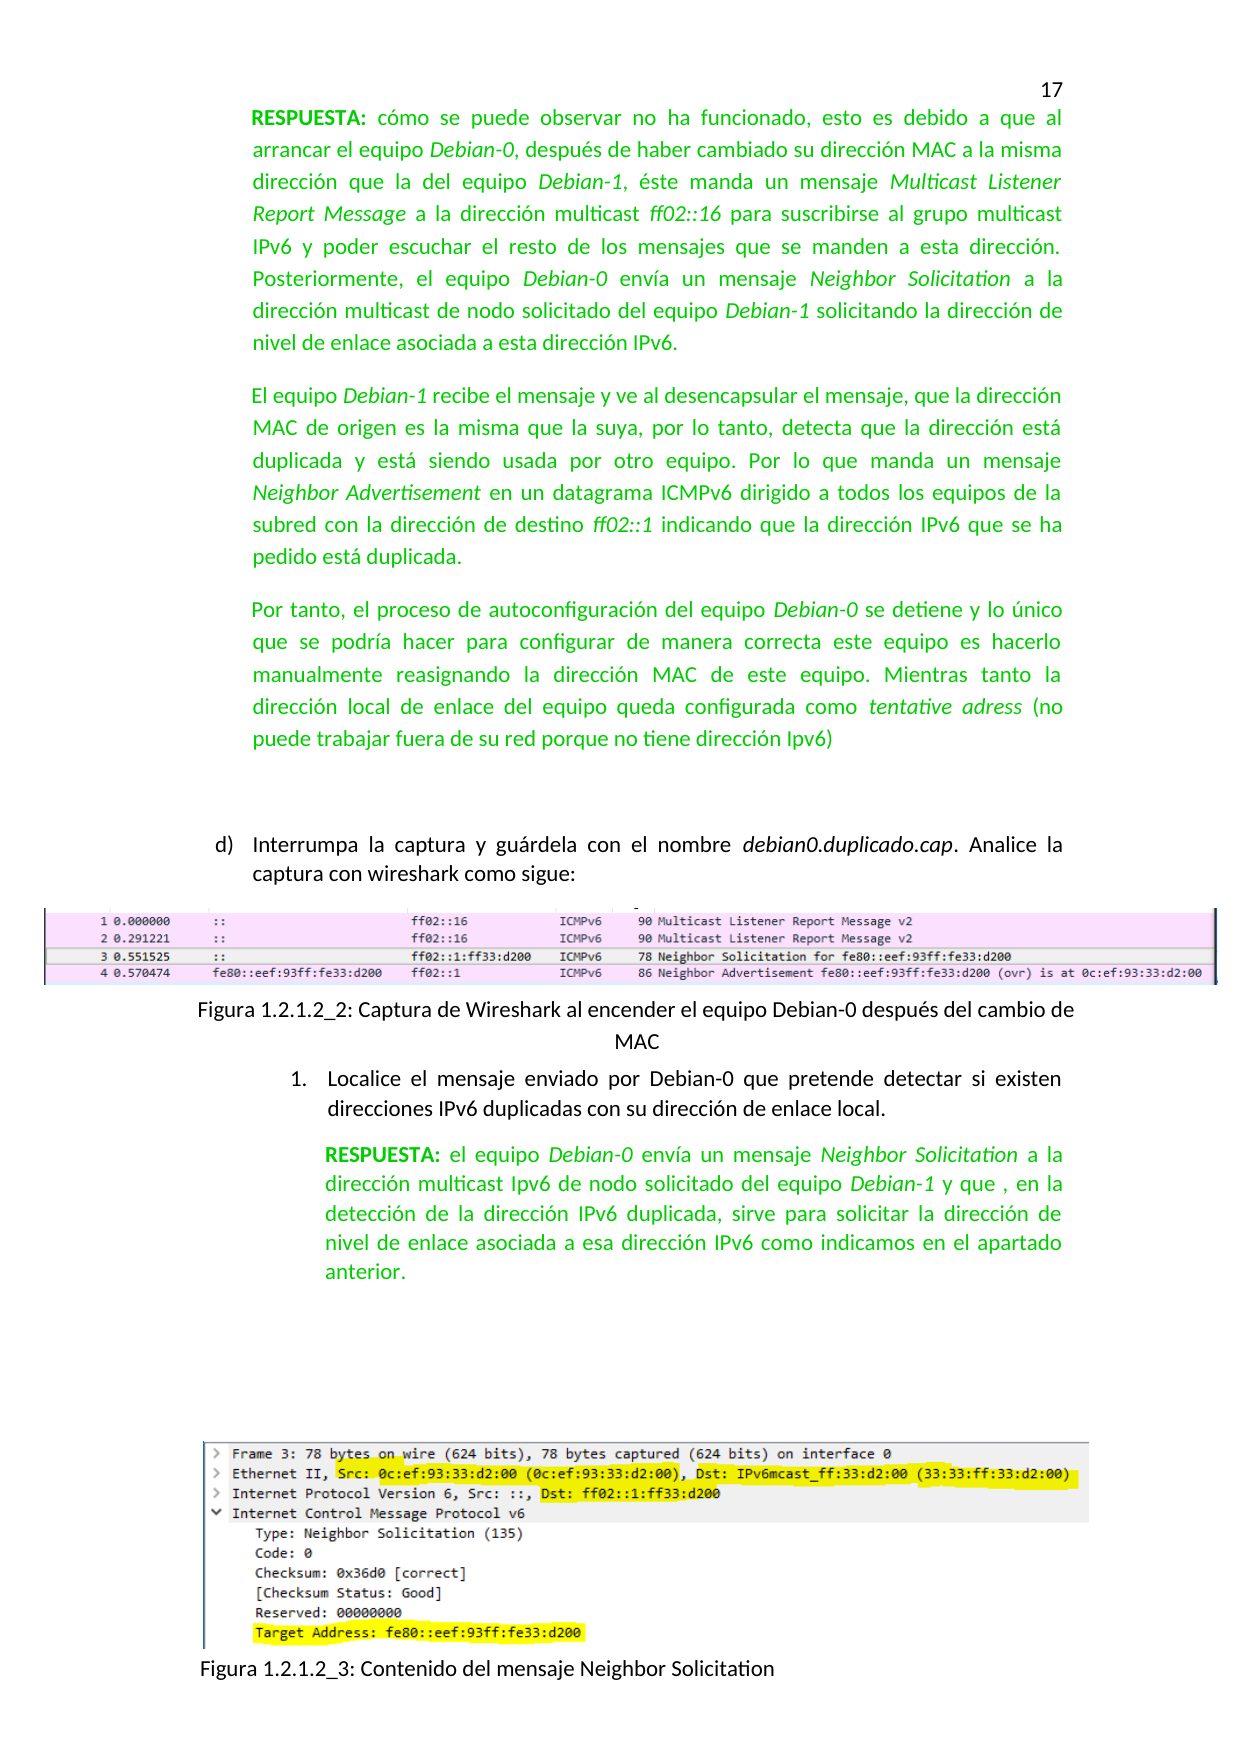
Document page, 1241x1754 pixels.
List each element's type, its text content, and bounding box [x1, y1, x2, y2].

list Interrumpa la captura y guárdela con el nombre debian0.duplicado.cap. Analice la captura con wireshark como sigue: [215, 830, 1063, 887]
text El equipo Debian-1 recibe el mensaje y ve al desencapsular el mensaje, que la dirección MAC de origen es la misma que la suya, por lo tanto, detecta que la dirección está duplicada y está siendo usada por otro equipo. Por lo que manda un mensaje Neighbor Advertisement en un datagrama ICMPv6 dirigido a todos los equipos de la subred con la dirección de destino ff02::1 indicando que la dirección IPv6 que se ha pedido está duplicada. [251, 381, 1063, 570]
text Por tanto, el proceso de autoconfiguración del equipo Debian-0 se detiene y lo único que se podría hacer para configurar de manera correcta este equipo es hacerlo manualmente reasignando la dirección MAC de este equipo. Mientras tanto la dirección local de enlace del equipo queda configurada como tentative adress (no puede trabajar fuera de su red porque no tiene dirección Ipv6) [251, 595, 1063, 752]
text RESPUESTA: cómo se puede observar no ha funcionado, esto es debido a que al arrancar el equipo Debian-0, después de haber cambiado su dirección MAC a la misma dirección que la del equipo Debian-1, éste manda un mensaje Multicast Listener Report Message a la dirección multicast ff02::16 para suscribirse al grupo multicast IPv6 y poder escuchar el resto de los mensajes que se manden a esta dirección. Posteriormente, el equipo Debian-0 envía un mensaje Neighbor Solicitation a la dirección multicast de nodo solicitado del equipo Debian-1 solicitando la dirección de nivel de enlace asociada a esta dirección IPv6. [251, 103, 1063, 356]
list Localice el mensaje enviado por Debian-0 que pretende detectar si existen direcciones IPv6 duplicadas con su dirección de enlace local. [290, 1064, 1063, 1122]
list RESPUESTA: el equipo Debian-0 envía un mensaje Neighbor Solicitation a la dirección multicast Ipv6 de nodo solicitado del equipo Debian-1 y que , en la detección de la dirección IPv6 duplicada, sirve para solicitar la dirección de nivel de enlace asociada a esa dirección IPv6 como indicamos en el apartado anterior. [325, 1140, 1063, 1286]
